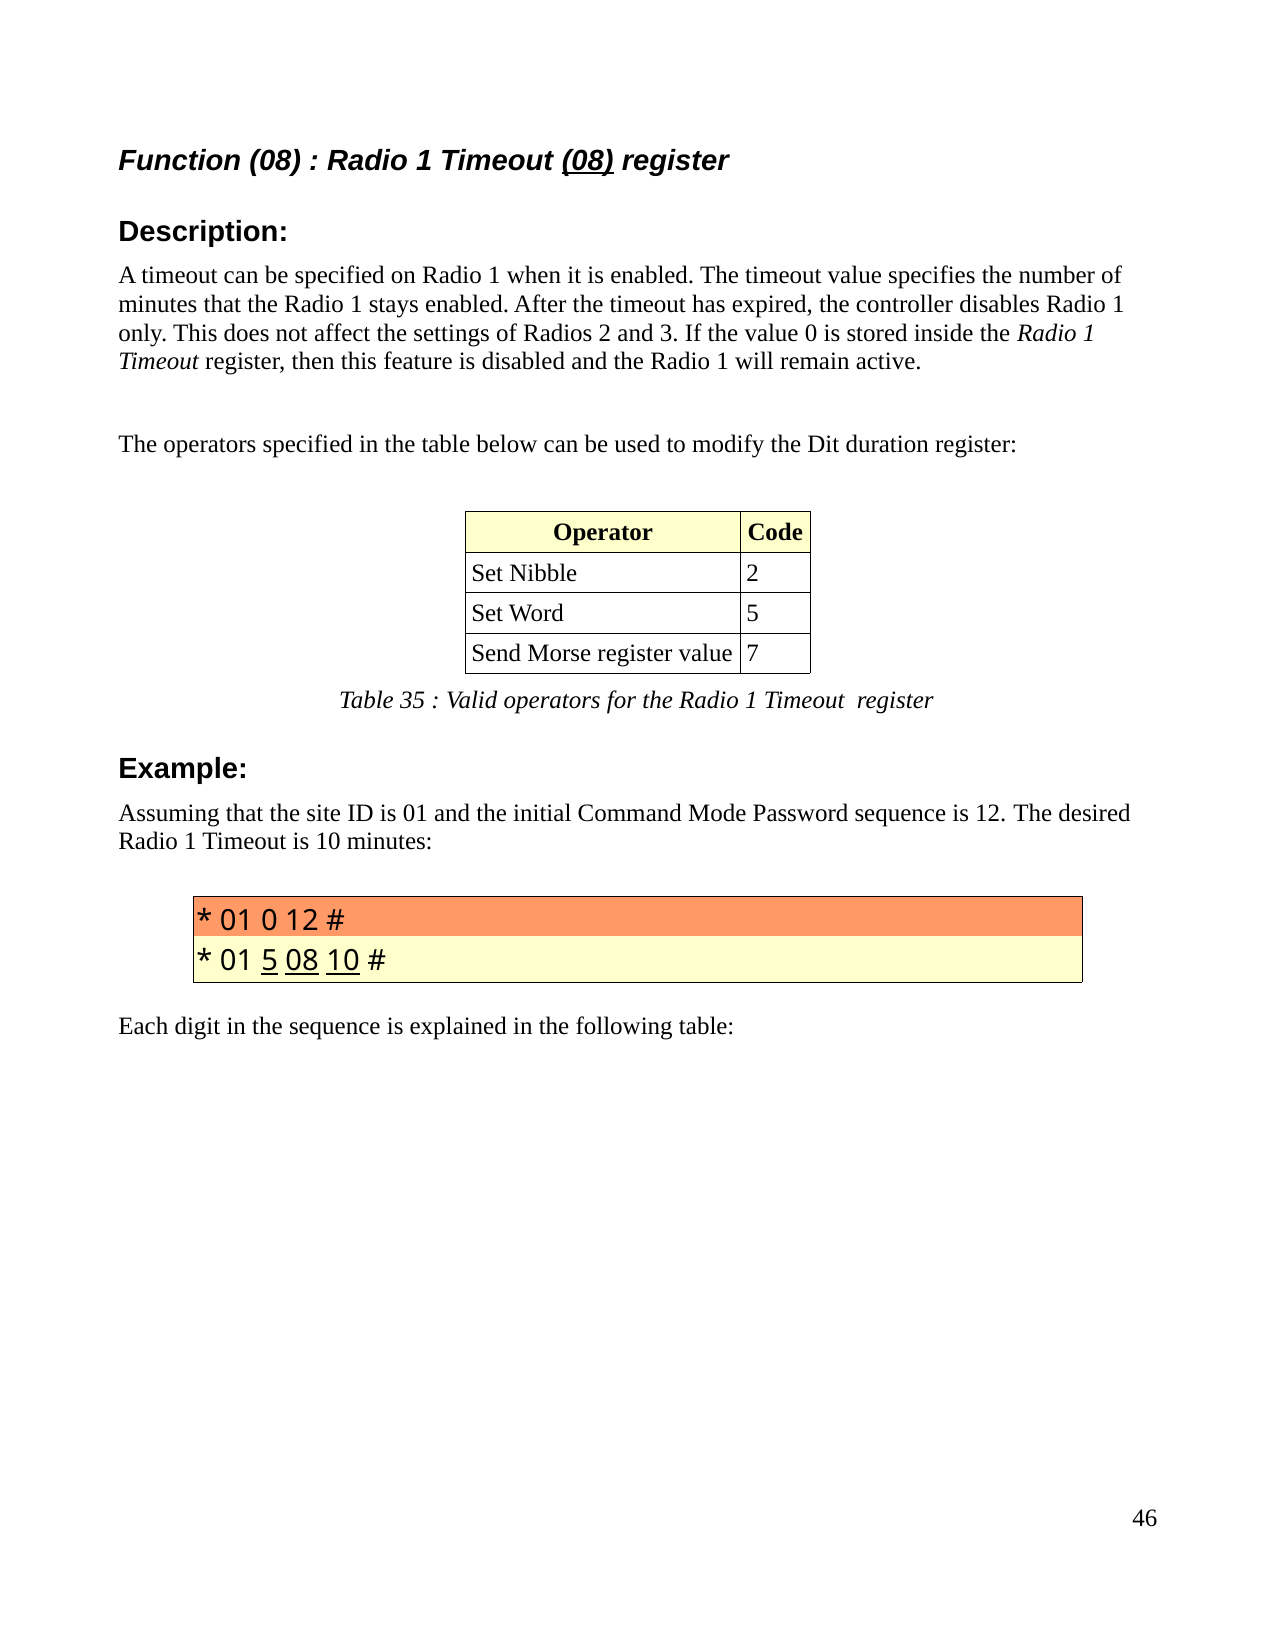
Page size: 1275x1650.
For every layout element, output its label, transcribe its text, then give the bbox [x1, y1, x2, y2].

subtitle Description: [118, 214, 1157, 248]
text * 01 0 12 # [194, 897, 1082, 936]
text The operators specified in the table below can be used to modify the Dit duration register: [118, 429, 1157, 458]
table_header Code [741, 512, 810, 552]
subtitle Example: [118, 752, 1157, 785]
text Table 35 : Valid operators for the Radio 1 Timeout register [118, 685, 1157, 714]
table_cell Set Nibble [466, 553, 740, 592]
table_cell 5 [741, 593, 810, 632]
text Each digit in the sequence is explained in the following table: [118, 1011, 1157, 1039]
table_cell 2 [741, 553, 810, 592]
table_header Operator [466, 512, 740, 552]
table_cell 7 [741, 634, 810, 673]
text A timeout can be specified on Radio 1 when it is enabled. The timeout value specifies the number of minutes that the Radio 1 stays enabled. After the timeout has expired, the controller disables Radio 1 only. This does not affect the settings of Radios 2 and 3. If the value 0 is stored inside the Radio 1 Timeout register, then this feature is disabled and the Radio 1 will remain active. [118, 260, 1157, 375]
table_cell Set Word [466, 593, 740, 632]
subtitle Function (08) : Radio 1 Timeout (08) register [118, 143, 1157, 177]
text * 01 5 08 10 # [194, 936, 1082, 982]
text Assuming that the site ID is 01 and the initial Command Mode Password sequence is 12. The desired Radio 1 Timeout is 10 minutes: [118, 798, 1157, 855]
table_cell Send Morse register value [466, 634, 740, 673]
